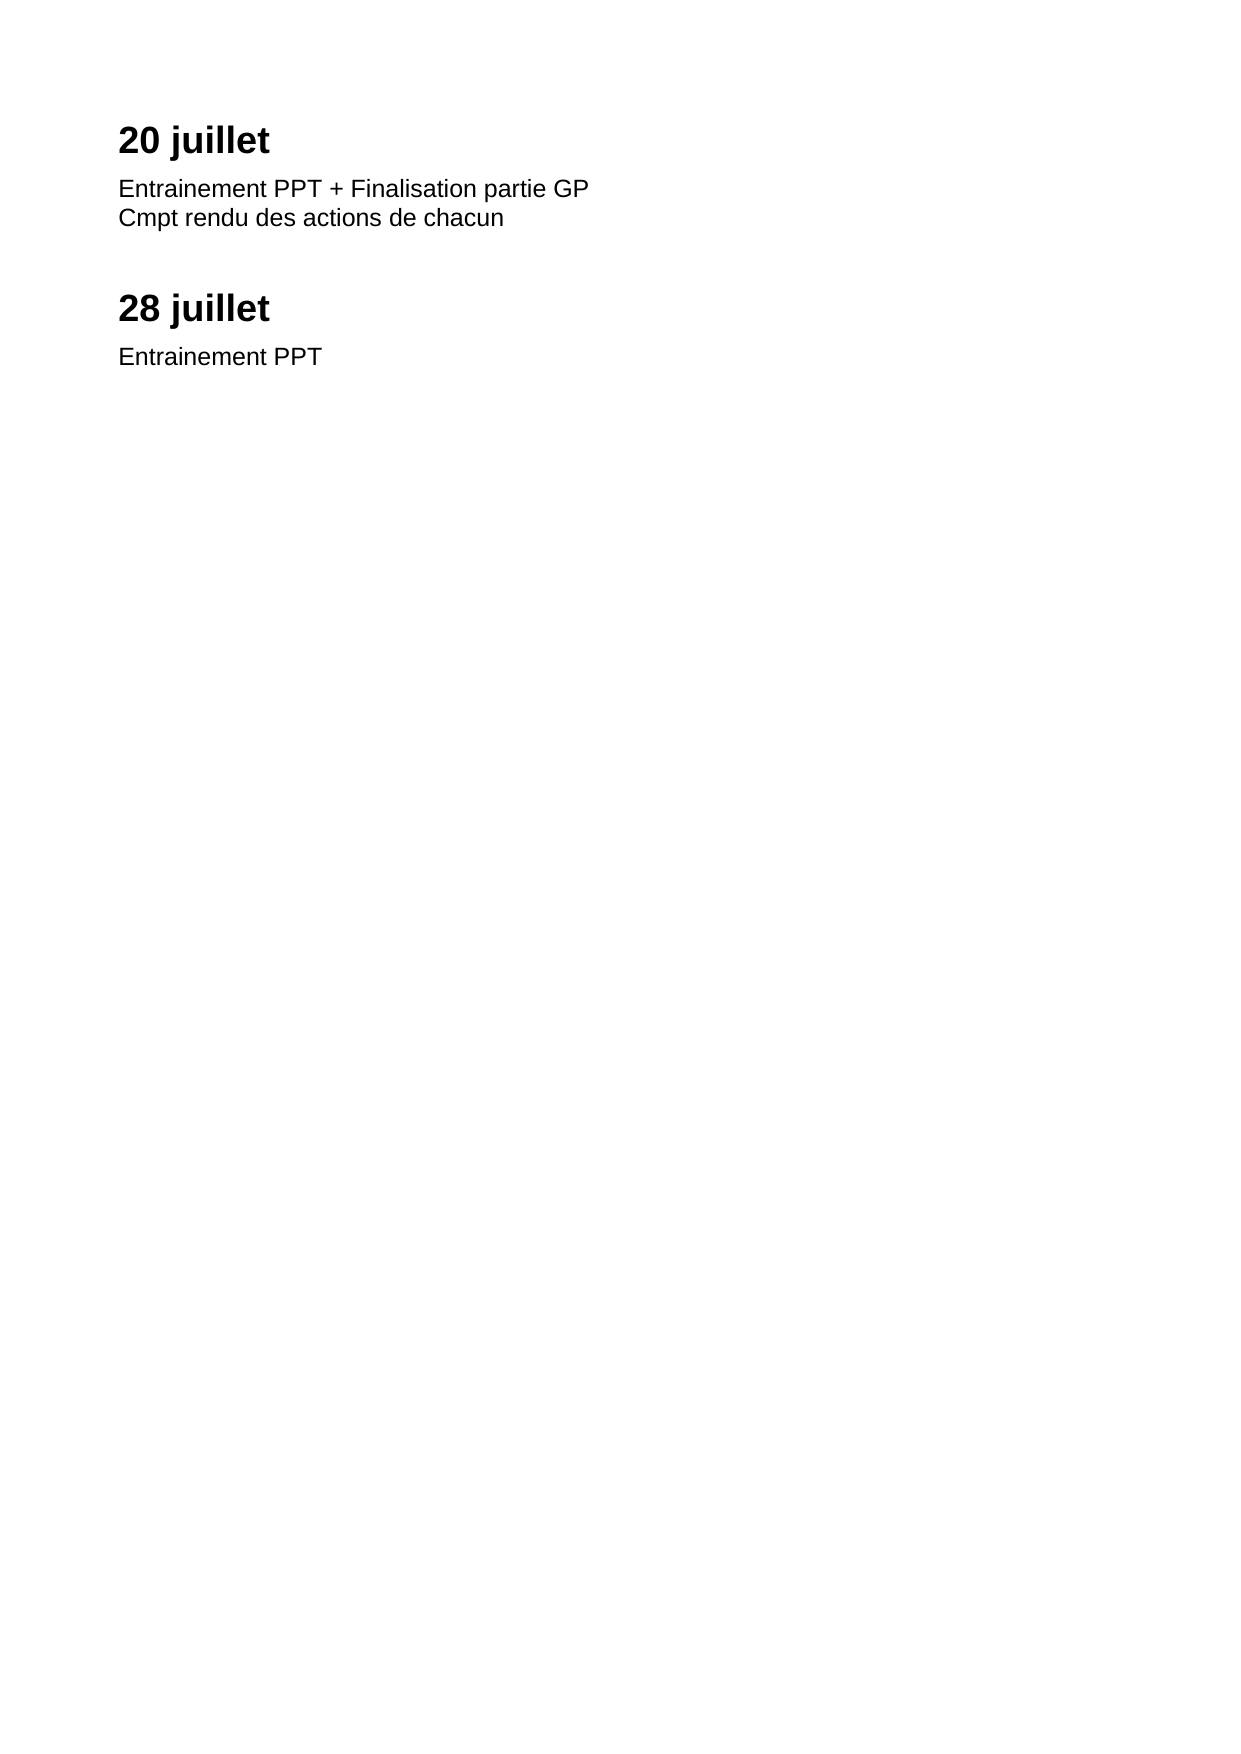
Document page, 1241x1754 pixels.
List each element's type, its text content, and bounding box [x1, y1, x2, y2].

text Entrainement PPT [118, 342, 1122, 370]
text Cmpt rendu des actions de chacun [118, 203, 1122, 232]
subtitle 20 juillet [118, 118, 1122, 162]
subtitle 28 juillet [118, 286, 1122, 329]
text Entrainement PPT + Finalisation partie GP [118, 174, 1122, 203]
